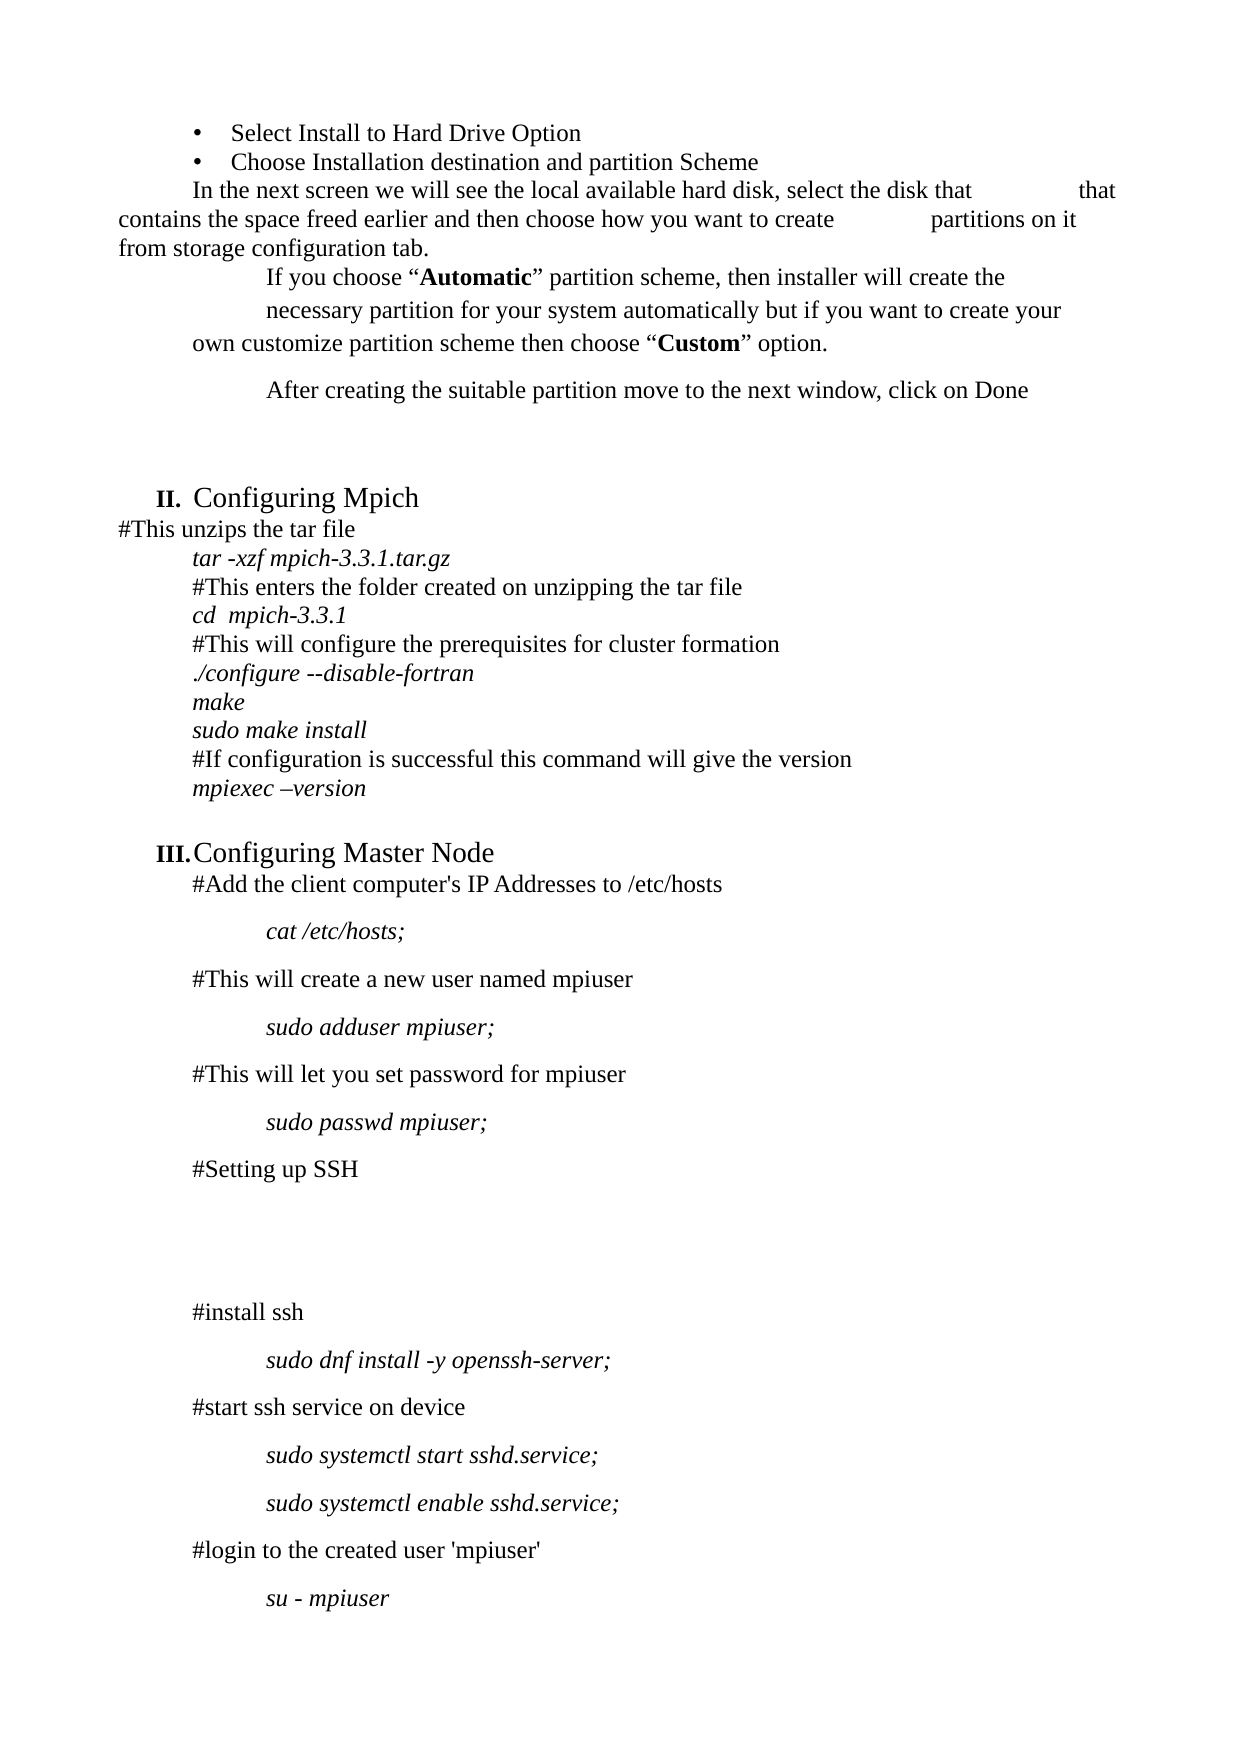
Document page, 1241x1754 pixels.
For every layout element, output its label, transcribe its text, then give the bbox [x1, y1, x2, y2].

text #Setting up SSH [118, 1154, 1122, 1183]
text #start ssh service on device [118, 1392, 1122, 1421]
text sudo systemctl start sshd.service; [118, 1440, 1122, 1469]
text mpiexec –version [118, 773, 1122, 802]
text sudo systemctl enable sshd.service; [118, 1488, 1122, 1516]
text #Add the client computer's IP Addresses to /etc/hosts [118, 869, 1122, 897]
text #login to the created user 'mpiuser' [118, 1535, 1122, 1564]
text ./configure --disable-fortran [118, 658, 1122, 687]
text sudo adduser mpiuser; [118, 1012, 1122, 1040]
text #install ssh [118, 1297, 1122, 1326]
text make [118, 687, 1122, 715]
text tar -xzf mpich-3.3.1.tar.gz [118, 543, 1122, 572]
text If you choose “Automatic” partition scheme, then installer will create the necessary partition for your system automatically but if you want to create your own customize partition scheme then choose “Custom” option. [118, 262, 1122, 357]
text sudo passwd mpiuser; [118, 1107, 1122, 1136]
subtitle Select Install to Hard Drive Option [193, 118, 1122, 147]
text #This will create a new user named mpiuser [118, 964, 1122, 993]
text After creating the suitable partition move to the next window, click on Done [118, 376, 1122, 404]
text #This enters the folder created on unzipping the tar file [118, 572, 1122, 600]
text su - mpiuser [118, 1583, 1122, 1612]
subtitle Choose Installation destination and partition Scheme [193, 147, 1122, 176]
text cat /etc/hosts; [118, 916, 1122, 945]
text sudo make install [118, 715, 1122, 744]
text cd mpich-3.3.1 [118, 600, 1122, 629]
text #This unzips the tar file [118, 514, 1122, 543]
subtitle Configuring Master Node [156, 835, 1122, 869]
text #This will configure the prerequisites for cluster formation [118, 629, 1122, 658]
subtitle Configuring Mpich [156, 481, 1122, 514]
text #If configuration is successful this command will give the version [118, 744, 1122, 773]
text sudo dnf install -y openssh-server; [118, 1345, 1122, 1373]
text In the next screen we will see the local available hard disk, select the disk that that contains the space freed earlier and then choose how you want to create partitions on it from storage configuration tab. [118, 176, 1122, 262]
text #This will let you set password for mpiuser [118, 1059, 1122, 1088]
